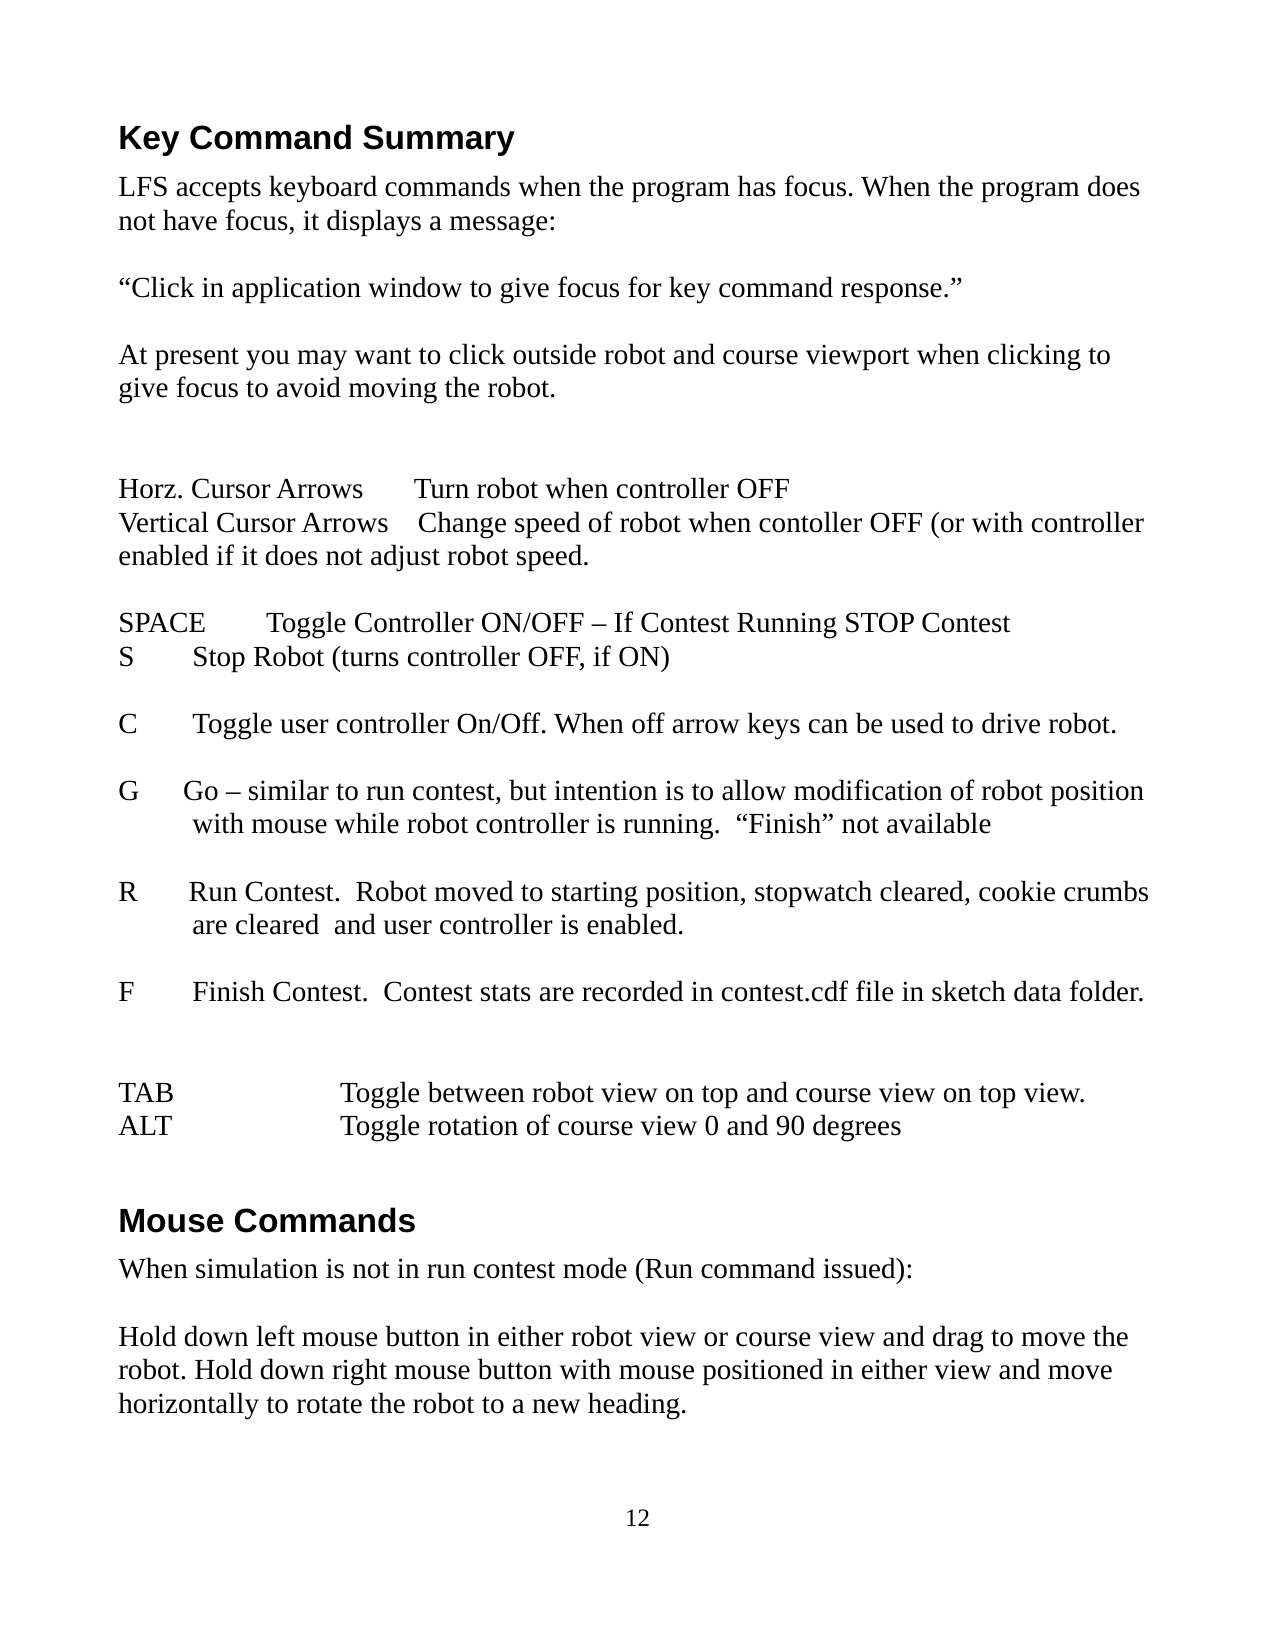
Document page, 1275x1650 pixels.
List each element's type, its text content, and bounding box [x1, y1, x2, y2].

text At present you may want to click outside robot and course viewport when clicking to give focus to avoid moving the robot. [118, 337, 1157, 404]
text “Click in application window to give focus for key command response.” [118, 270, 1157, 303]
text Vertical Cursor Arrows Change speed of robot when contoller OFF (or with controller enabled if it does not adjust robot speed. [118, 505, 1157, 572]
text G Go – similar to run contest, but intention is to allow modification of robot position with mouse while robot controller is running. “Finish” not available [118, 773, 1157, 840]
text S Stop Robot (turns controller OFF, if ON) [118, 639, 1157, 672]
text R Run Contest. Robot moved to starting position, stopwatch cleared, cookie crumbs are cleared and user controller is enabled. [118, 874, 1157, 941]
text TAB Toggle between robot view on top and course view on top view. [118, 1075, 1157, 1108]
text LFS accepts keyboard commands when the program has focus. When the program does not have focus, it displays a message: [118, 169, 1157, 236]
text Horz. Cursor Arrows Turn robot when controller OFF [118, 471, 1157, 505]
text C Toggle user controller On/Off. When off arrow keys can be used to drive robot. [118, 706, 1157, 739]
text When simulation is not in run contest mode (Run command issued): [118, 1252, 1157, 1285]
text ALT Toggle rotation of course view 0 and 90 degrees [118, 1108, 1157, 1142]
text Hold down left mouse button in either robot view or course view and drag to move the robot. Hold down right mouse button with mouse positioned in either view and move horizontally to rotate the robot to a new heading. [118, 1319, 1157, 1419]
subtitle Key Command Summary [118, 118, 1157, 157]
text SPACE Toggle Controller ON/OFF – If Contest Running STOP Contest [118, 605, 1157, 639]
subtitle Mouse Commands [118, 1201, 1157, 1239]
text F Finish Contest. Contest stats are recorded in contest.cdf file in sketch data folder. [118, 974, 1157, 1008]
